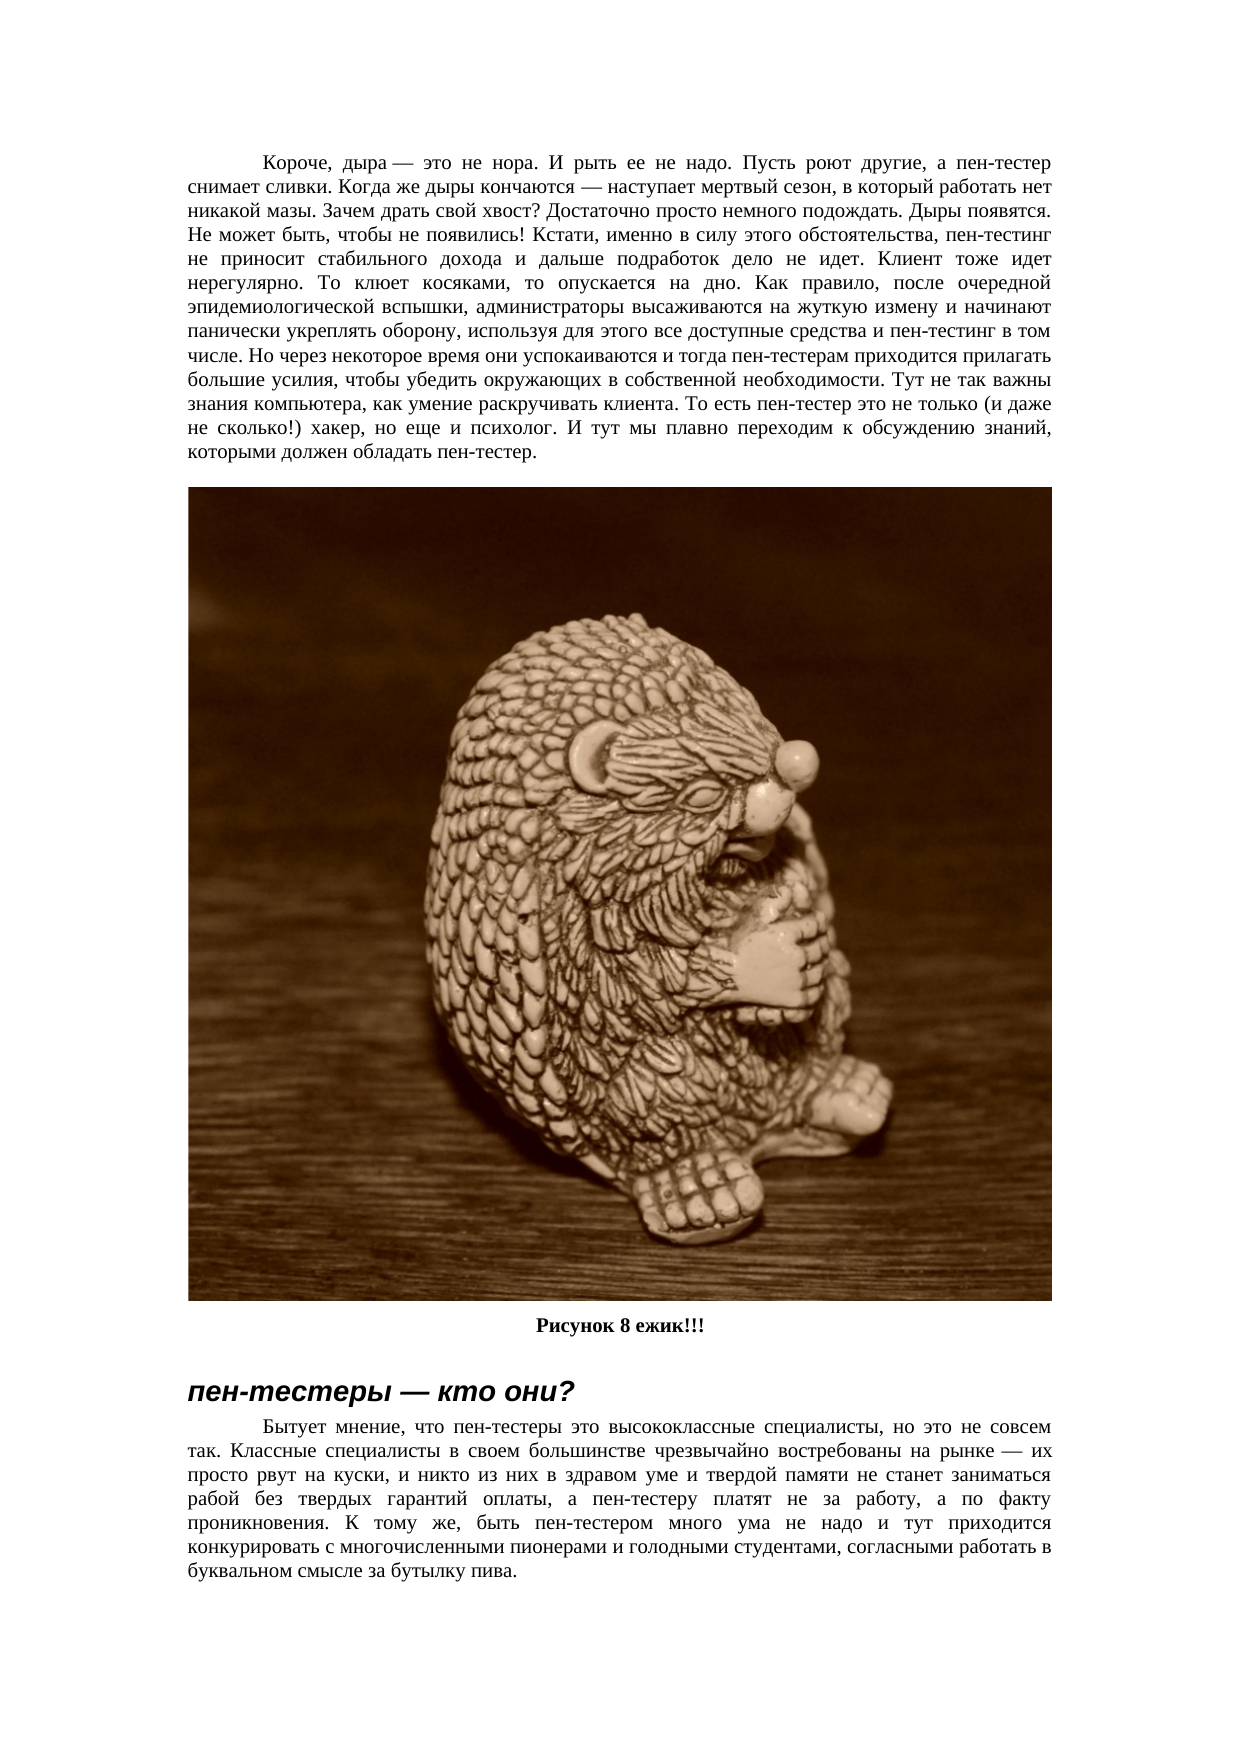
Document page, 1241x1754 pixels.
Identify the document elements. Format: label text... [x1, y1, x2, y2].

text Бытует мнение, что пен-тестеры это высококлассные специалисты, но это не совсем так. Классные специалисты в своем большинстве чрезвычайно востребованы на рынке — их просто рвут на куски, и никто из них в здравом уме и твердой памяти не станет заниматься рабой без твердых гарантий оплаты, а пен-тестеру платят не за работу, а по факту проникновения. К тому же, быть пен-тестером много ума не надо и тут приходится конкурировать с многочисленными пионерами и голодными студентами, согласными работать в буквальном смысле за бутылку пива. [187, 1414, 1053, 1582]
text Короче, дыра — это не нора. И рыть ее не надо. Пусть роют другие, а пен-тестер снимает сливки. Когда же дыры кончаются — наступает мертвый сезон, в который работать нет никакой мазы. Зачем драть свой хвост? Достаточно просто немного подождать. Дыры появятся. Не может быть, чтобы не появились! Кстати, именно в силу этого обстоятельства, пен-тестинг не приносит стабильного дохода и дальше подработок дело не идет. Клиент тоже идет нерегулярно. То клюет косяками, то опускается на дно. Как правило, после очередной эпидемиологической вспышки, администраторы высаживаются на жуткую измену и начинают панически укреплять оборону, используя для этого все доступные средства и пен-тестинг в том числе. Но через некоторое время они успокаиваются и тогда пен-тестерам приходится прилагать большие усилия, чтобы убедить окружающих в собственной необходимости. Тут не так важны знания компьютера, как умение раскручивать клиента. То есть пен-тестер это не только (и даже не сколько!) хакер, но еще и психолог. И тут мы плавно переходим к обсуждению знаний, которыми должен обладать пен-тестер. [187, 150, 1053, 463]
subtitle пен-тестеры — кто они? [187, 1374, 1053, 1408]
text Рисунок 8 ежик!!! [187, 1313, 1053, 1337]
picture [188, 487, 1052, 1301]
